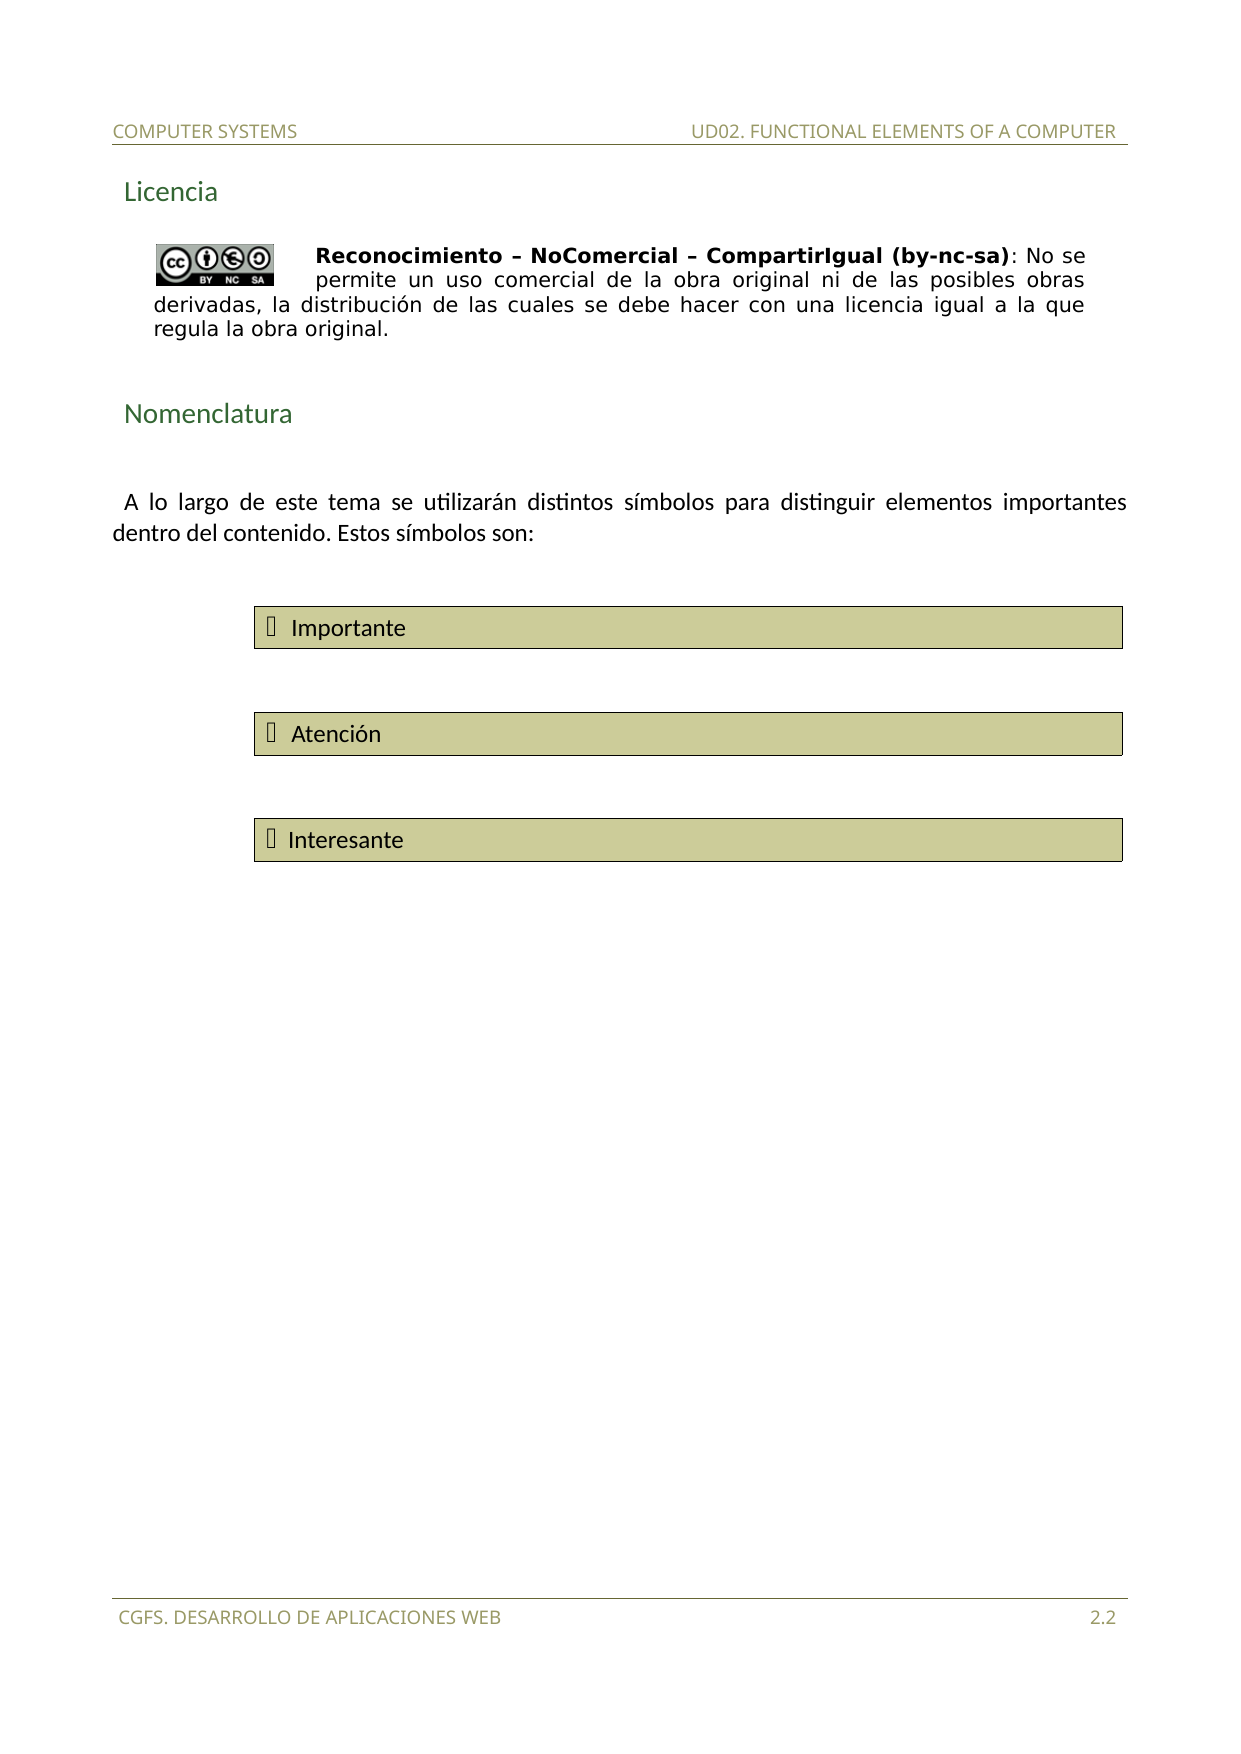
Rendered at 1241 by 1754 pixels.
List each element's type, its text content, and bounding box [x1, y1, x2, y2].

text Reconocimiento – NoComercial – CompartirIgual (by-nc-sa): No se permite un uso comercial de la obra original ni de las posibles obras derivadas, la distribución de las cuales se debe hacer con una licencia igual a la que regula la obra original. [153, 244, 1086, 341]
text A lo largo de este tema se utilizarán distintos símbolos para distinguir elementos importantes dentro del contenido. Estos símbolos son: [112, 487, 1128, 548]
text  Interesante [255, 819, 1122, 861]
text Licencia [112, 173, 1128, 209]
text  Importante [255, 607, 1122, 648]
text  Atención [255, 713, 1122, 755]
text Nomenclatura [112, 396, 1128, 431]
picture [156, 244, 274, 286]
